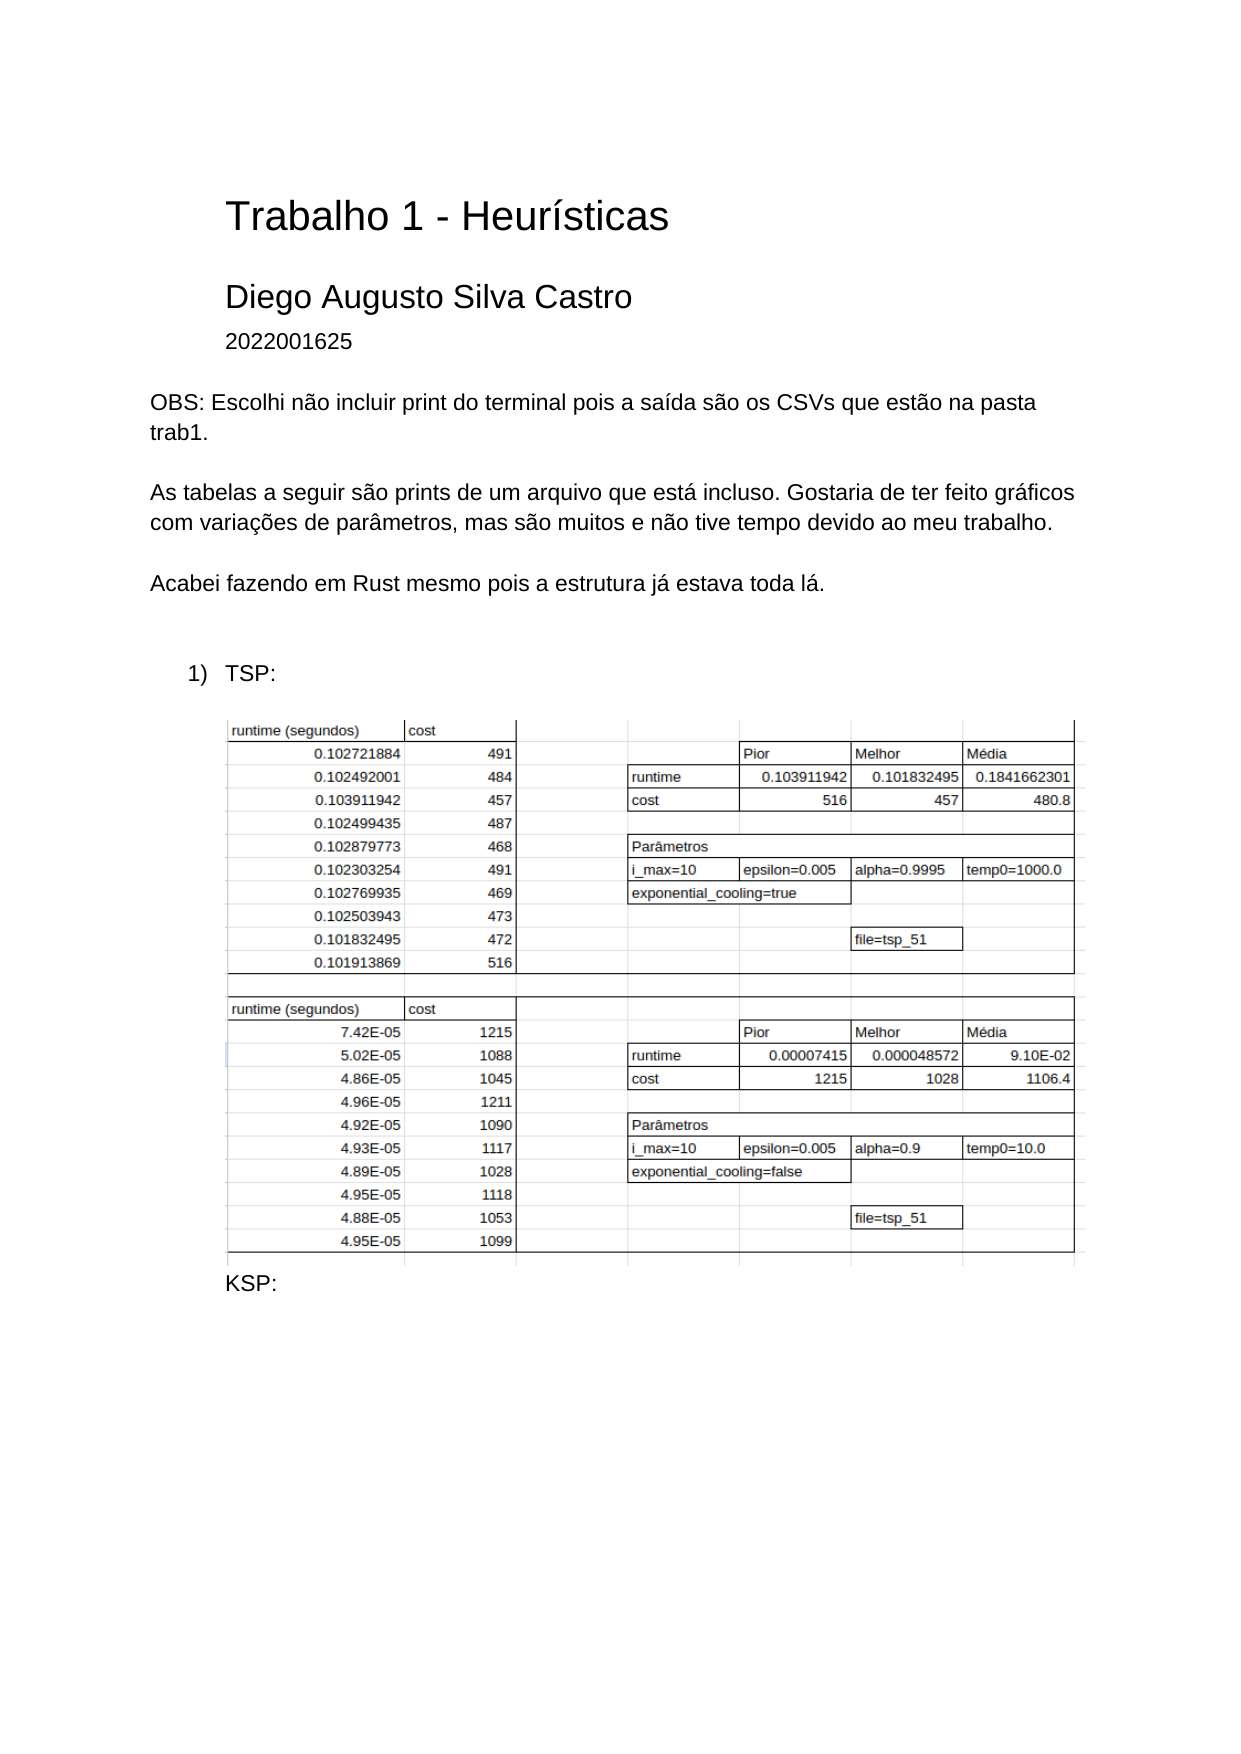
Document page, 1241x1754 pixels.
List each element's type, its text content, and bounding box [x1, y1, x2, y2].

text OBS: Escolhi não incluir print do terminal pois a saída são os CSVs que estão na pasta trab1. [150, 388, 1090, 445]
picture [225, 720, 1086, 1266]
subtitle Trabalho 1 - Heurísticas [225, 192, 1090, 239]
text KSP: [225, 1269, 1090, 1296]
text As tabelas a seguir são prints de um arquivo que está incluso. Gostaria de ter feito gráficos com variações de parâmetros, mas são muitos e não tive tempo devido ao meu trabalho. [150, 479, 1090, 536]
list TSP: [187, 660, 1090, 687]
subtitle Diego Augusto Silva Castro [225, 277, 1090, 316]
text Acabei fazendo em Rust mesmo pois a estrutura já estava toda lá. [150, 570, 1090, 596]
text 2022001625 [150, 328, 1090, 354]
